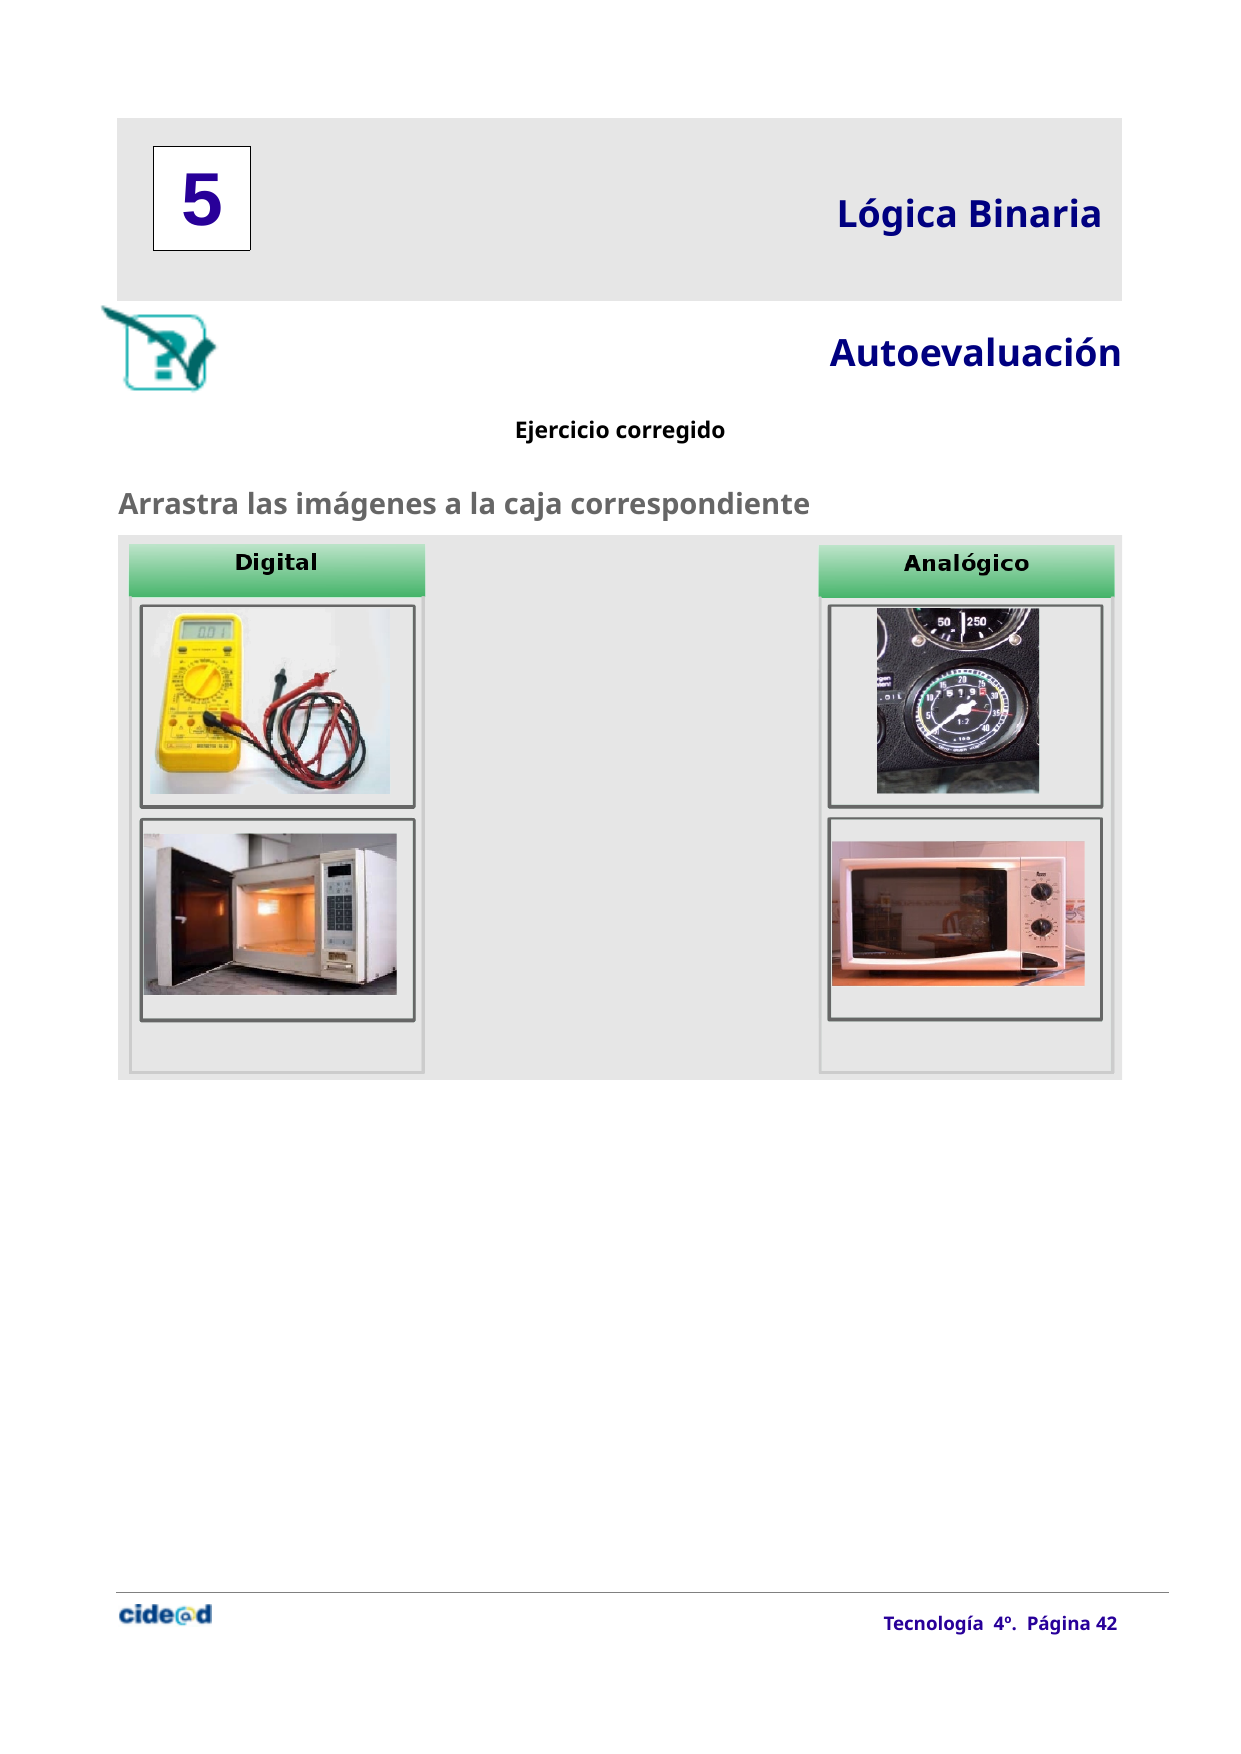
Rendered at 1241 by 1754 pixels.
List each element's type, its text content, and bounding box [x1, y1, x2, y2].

subtitle Ejercicio corregido [118, 414, 1122, 446]
picture [118, 1604, 212, 1627]
picture [100, 304, 221, 400]
title Autoevaluación [221, 326, 1122, 377]
subtitle Arrastra las imágenes a la caja correspondiente [118, 483, 1122, 523]
picture [118, 535, 1123, 1080]
